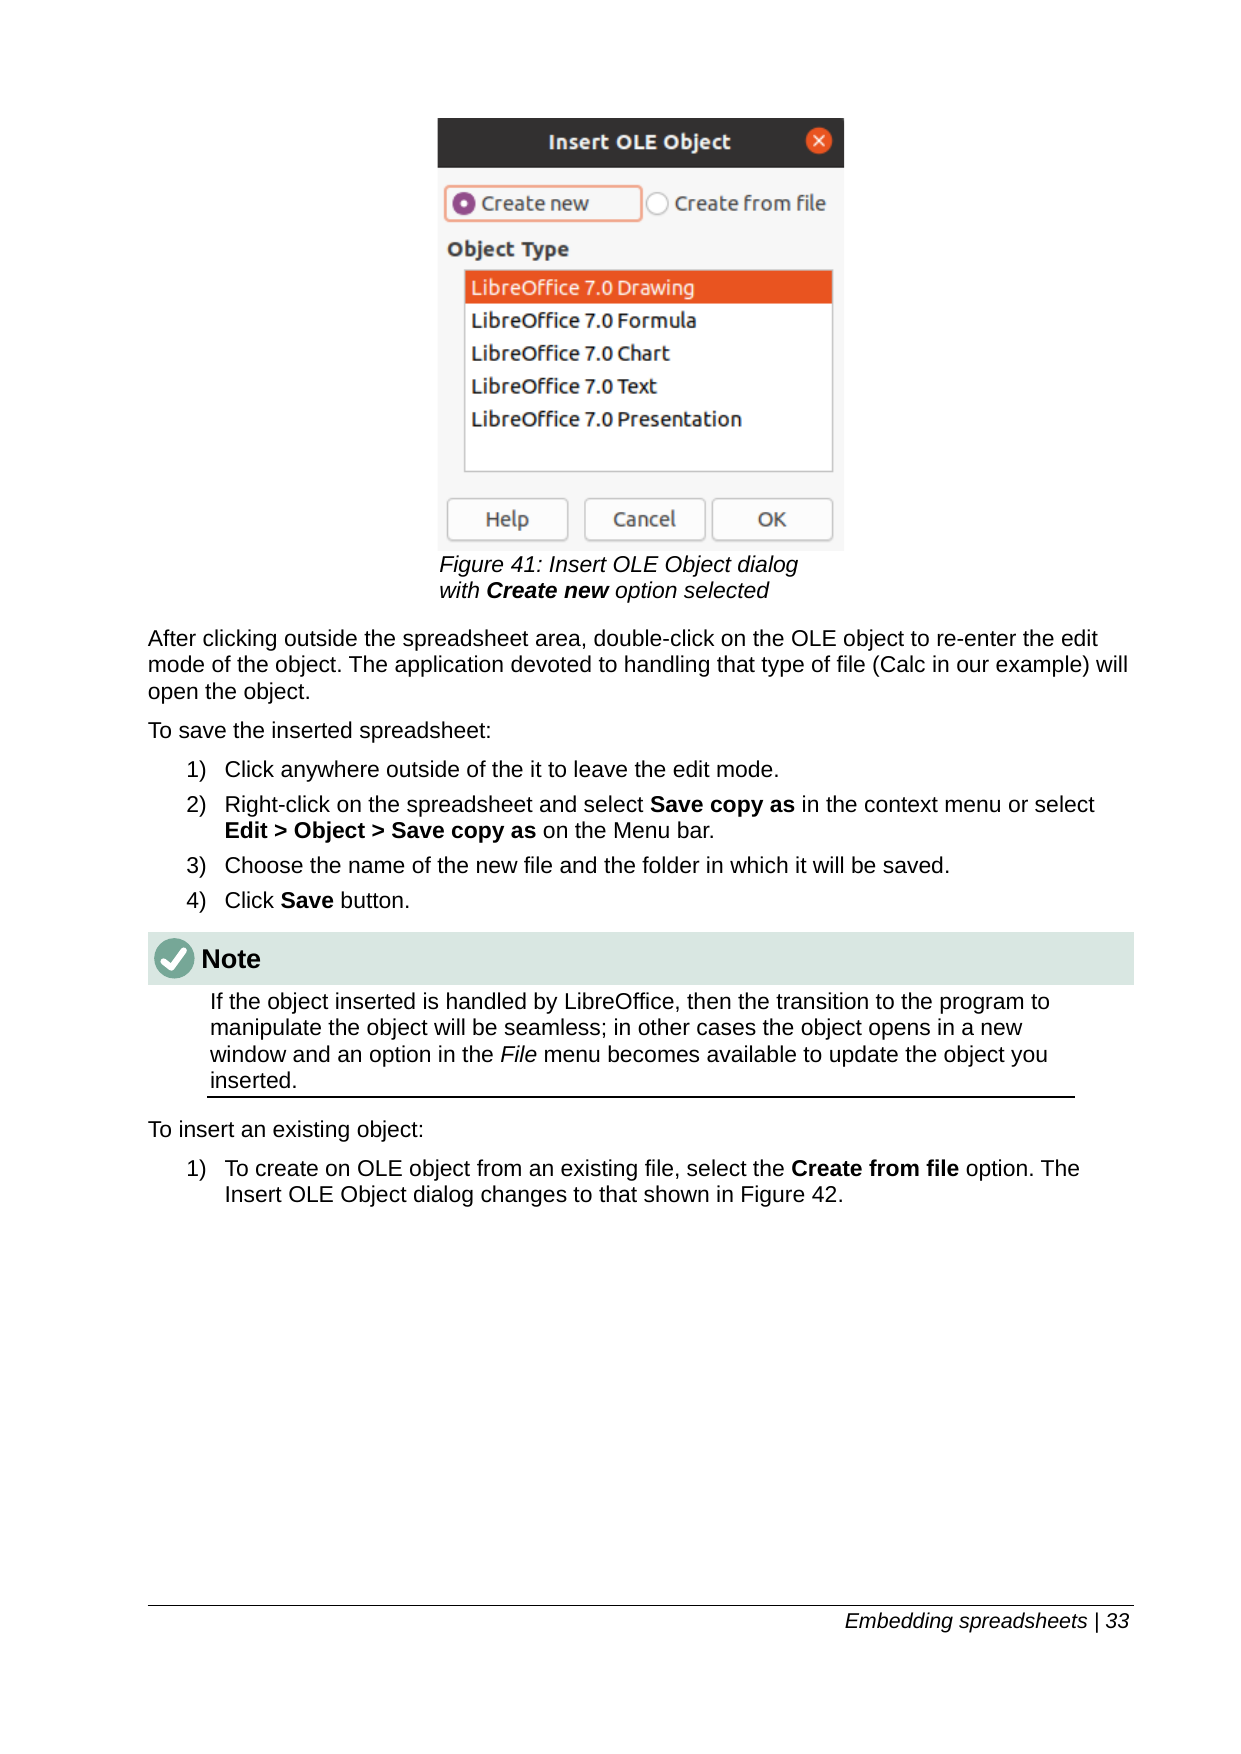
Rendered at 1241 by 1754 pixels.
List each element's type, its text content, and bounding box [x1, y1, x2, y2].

subtitle Note [148, 932, 1134, 985]
list Click anywhere outside of the it to leave the edit mode. [207, 756, 1134, 782]
list Right-click on the spreadsheet and select Save copy as in the context menu or select Edit > Object > Save copy as on the Menu bar. [207, 791, 1134, 843]
list To create on OLE object from an existing file, select the Create from file option. The Insert OLE Object dialog changes to that shown in Figure 42. [207, 1155, 1134, 1208]
text After clicking outside the spreadsheet area, double-click on the OLE object to re-enter the edit mode of the object. The application devoted to handling that type of file (Calc in our example) will open the object. [148, 625, 1134, 704]
picture [437, 118, 845, 551]
list To insert an existing object: [148, 1116, 1134, 1143]
text Figure 41: Insert OLE Object dialog with Create new option selected [439, 551, 842, 603]
list Choose the name of the new file and the folder in which it will be saved. [207, 852, 1134, 879]
text To save the inserted spreadsheet: [148, 717, 1134, 743]
list Click Save button. [207, 887, 1134, 914]
text If the object inserted is handled by LibreOffice, then the transition to the program to manipulate the object will be seamless; in other cases the object opens in a new window and an option in the File menu becomes available to update the object you inserted. [207, 985, 1075, 1096]
